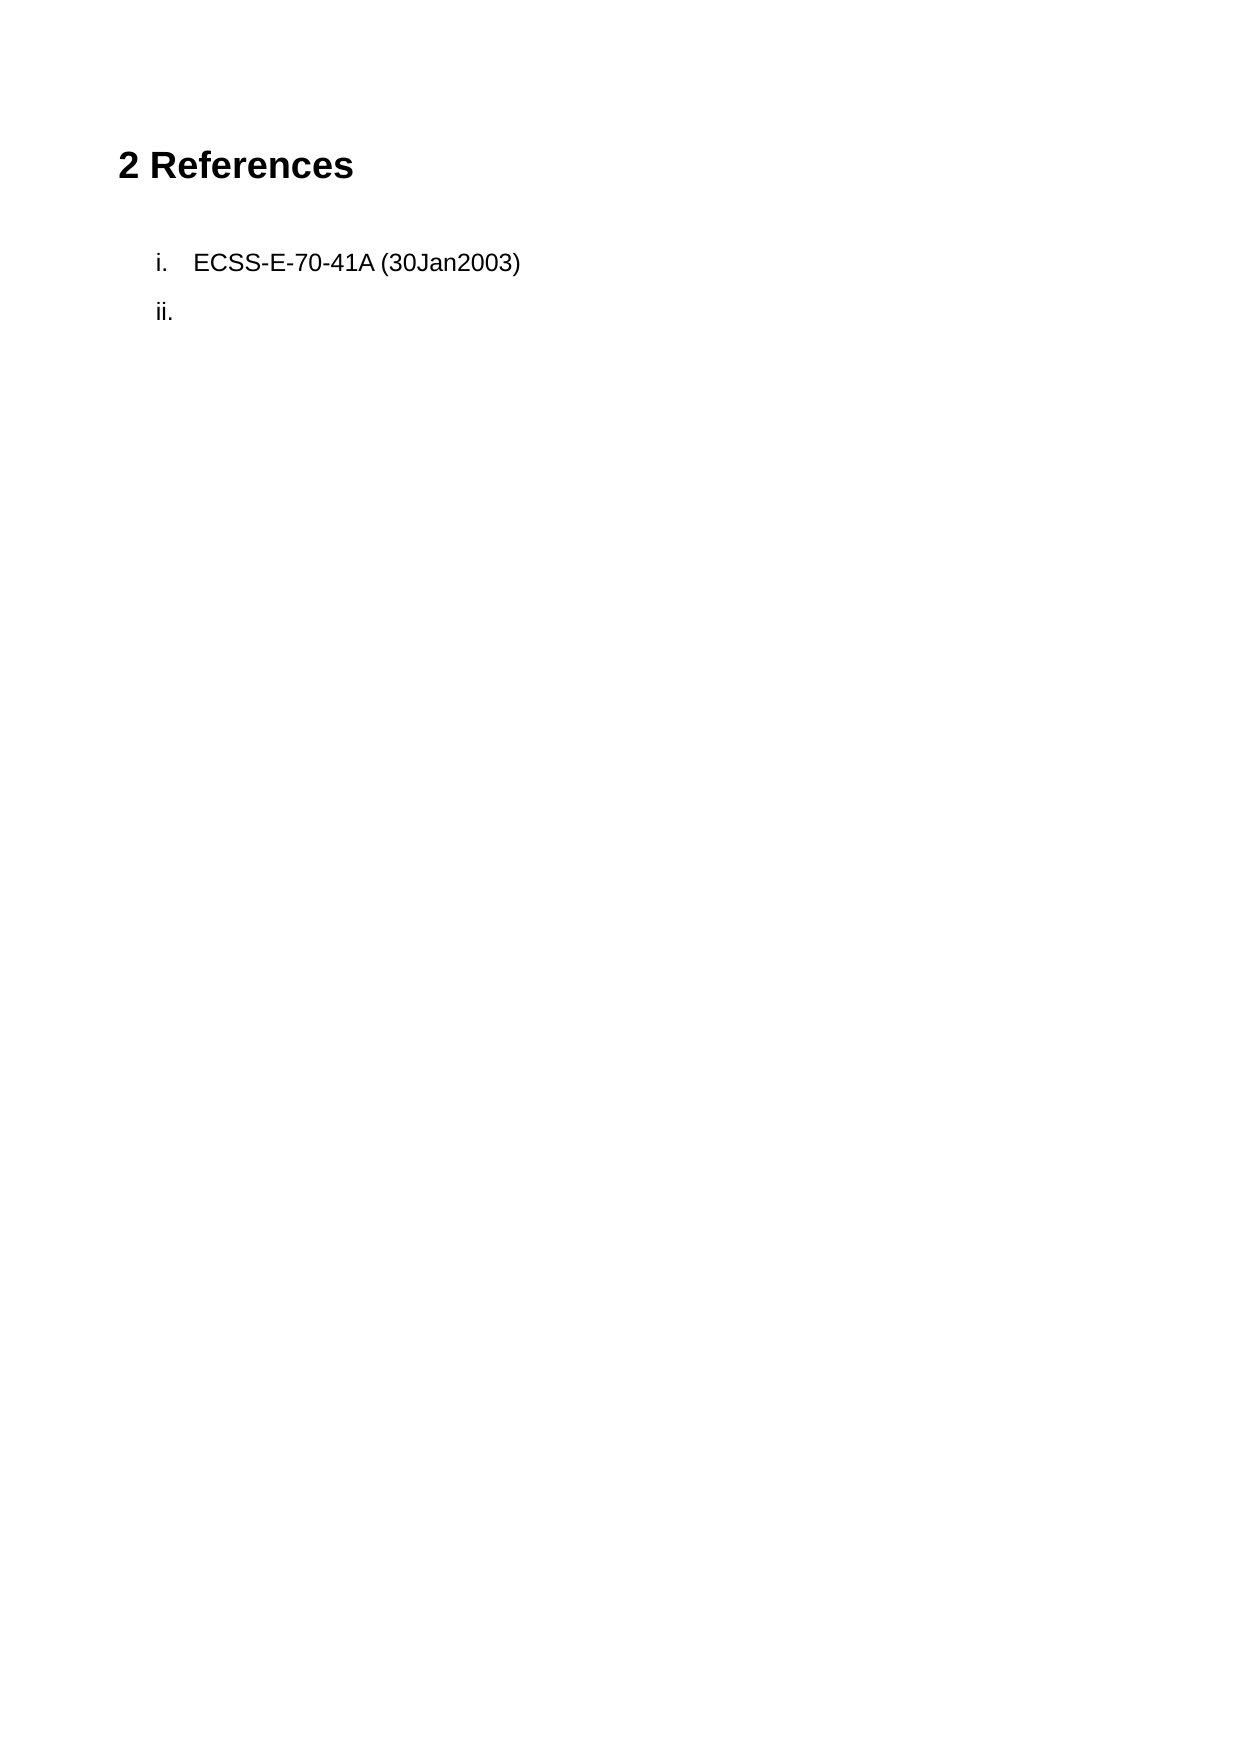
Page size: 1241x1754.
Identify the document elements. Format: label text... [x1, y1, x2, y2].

subtitle 2 References [118, 143, 1122, 187]
list ECSS-E-70-41A (30Jan2003) [156, 248, 1122, 277]
